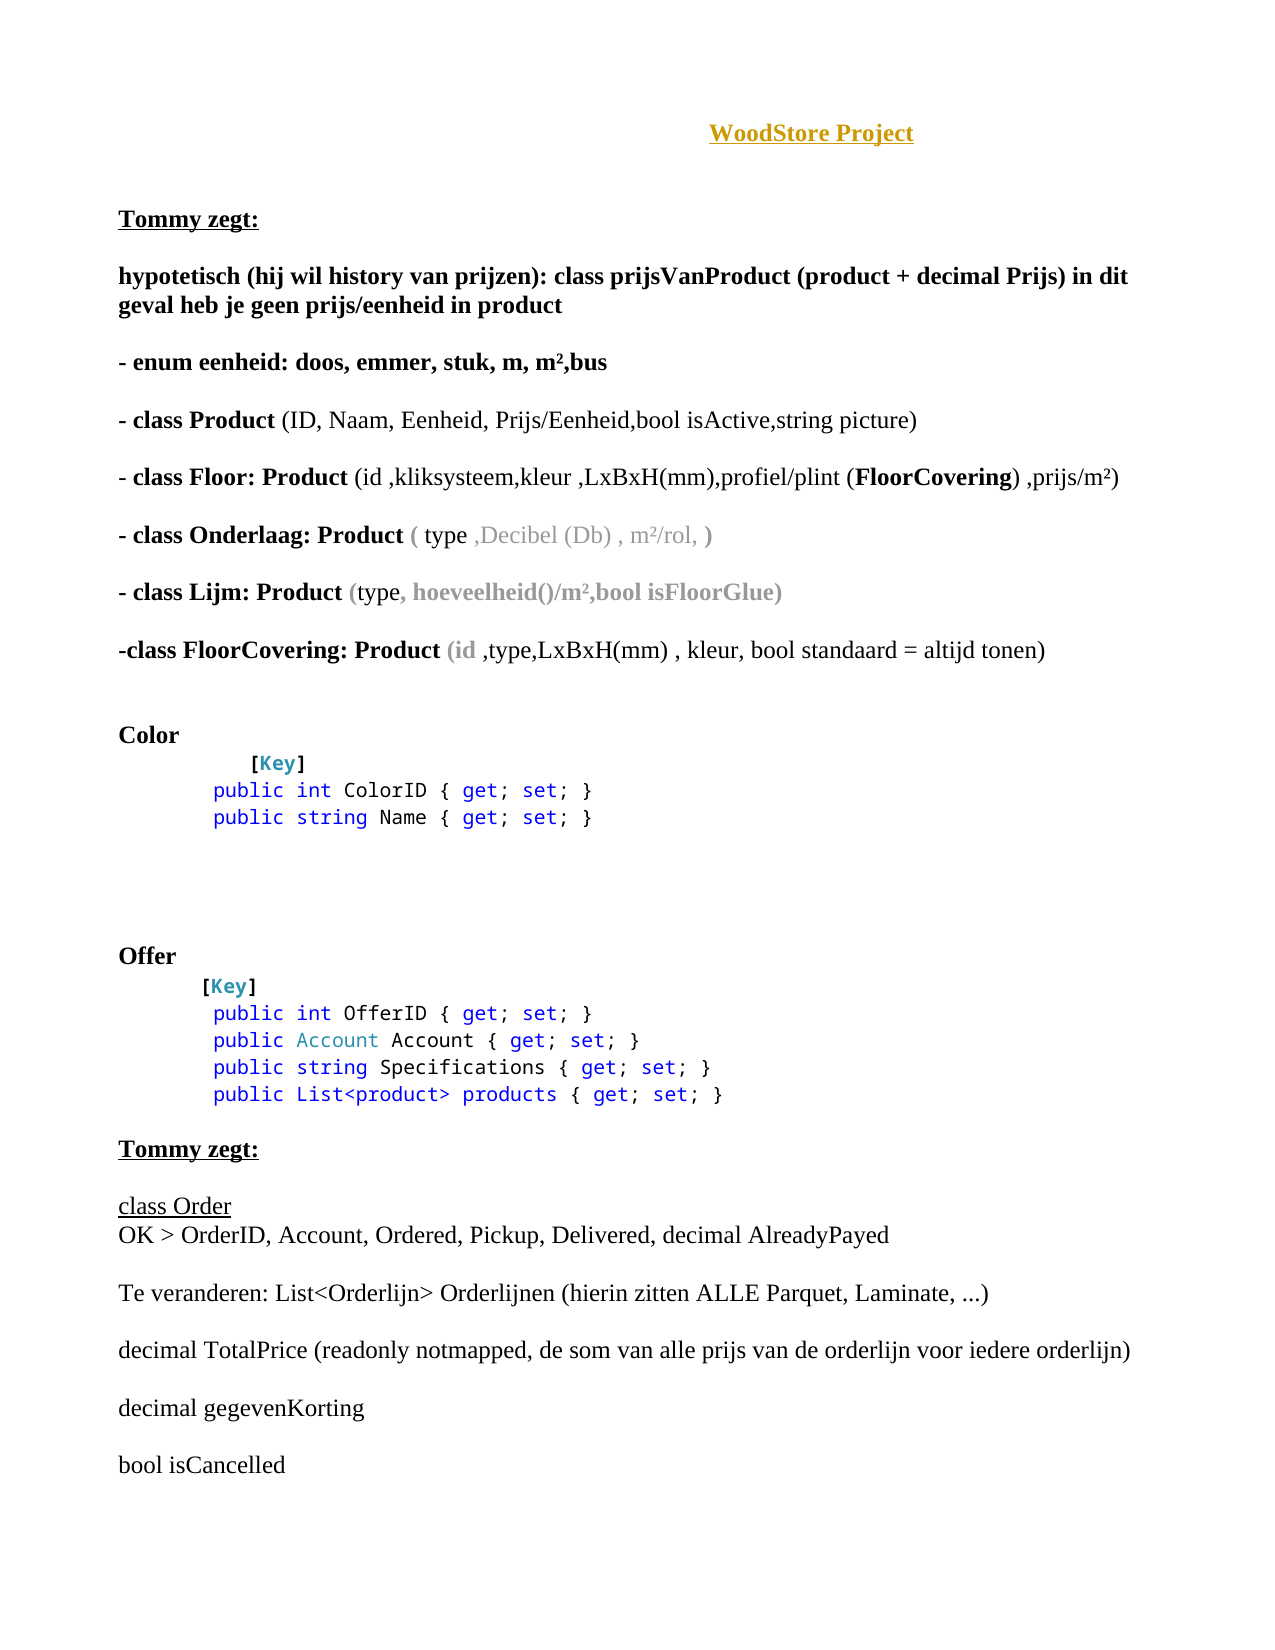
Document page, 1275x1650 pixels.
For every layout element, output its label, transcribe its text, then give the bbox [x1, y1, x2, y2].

text - enum eenheid: doos, emmer, stuk, m, m²,bus [118, 347, 1157, 376]
text OK > OrderID, Account, Ordered, Pickup, Delivered, decimal AlreadyPayed [118, 1220, 1157, 1249]
text Te veranderen: List<Orderlijn> Orderlijnen (hierin zitten ALLE Parquet, Laminate, ...) [118, 1278, 1157, 1306]
text - class Floor: Product (id ,kliksysteem,kleur ,LxBxH(mm),profiel/plint (FloorCovering) ,prijs/m²) [118, 462, 1157, 491]
text public int ColorID { get; set; } [118, 776, 1157, 803]
text hypotetisch (hij wil history van prijzen): class prijsVanProduct (product + decimal Prijs) in dit geval heb je geen prijs/eenheid in product [118, 261, 1157, 319]
text decimal gegevenKorting [118, 1393, 1157, 1421]
text WoodStore Project [118, 118, 1157, 147]
text bool isCancelled [118, 1450, 1157, 1479]
text public string Name { get; set; } [118, 803, 1157, 830]
text Offer [118, 941, 1157, 970]
text public Account Account { get; set; } [118, 1026, 1157, 1053]
text class Order [118, 1191, 1157, 1220]
text Color [118, 720, 1157, 749]
text public int OfferID { get; set; } [118, 999, 1157, 1026]
text - class Product (ID, Naam, Eenheid, Prijs/Eenheid,bool isActive,string picture) [118, 405, 1157, 434]
text Tommy zegt: [118, 1134, 1157, 1163]
text - class Onderlaag: Product ( type ,Decibel (Db) , m²/rol, ) [118, 520, 1157, 549]
text - class Lijm: Product (type, hoeveelheid()/m²,bool isFloorGlue) [118, 577, 1157, 606]
text [Key] [118, 749, 1157, 776]
text Tommy zegt: [118, 204, 1157, 232]
text public List<product> products { get; set; } [118, 1080, 1157, 1107]
text [Key] [118, 970, 1157, 999]
text public string Specifications { get; set; } [118, 1053, 1157, 1080]
text decimal TotalPrice (readonly notmapped, de som van alle prijs van de orderlijn voor iedere orderlijn) [118, 1335, 1157, 1364]
text -class FloorCovering: Product (id ,type,LxBxH(mm) , kleur, bool standaard = altijd tonen) [118, 635, 1157, 664]
